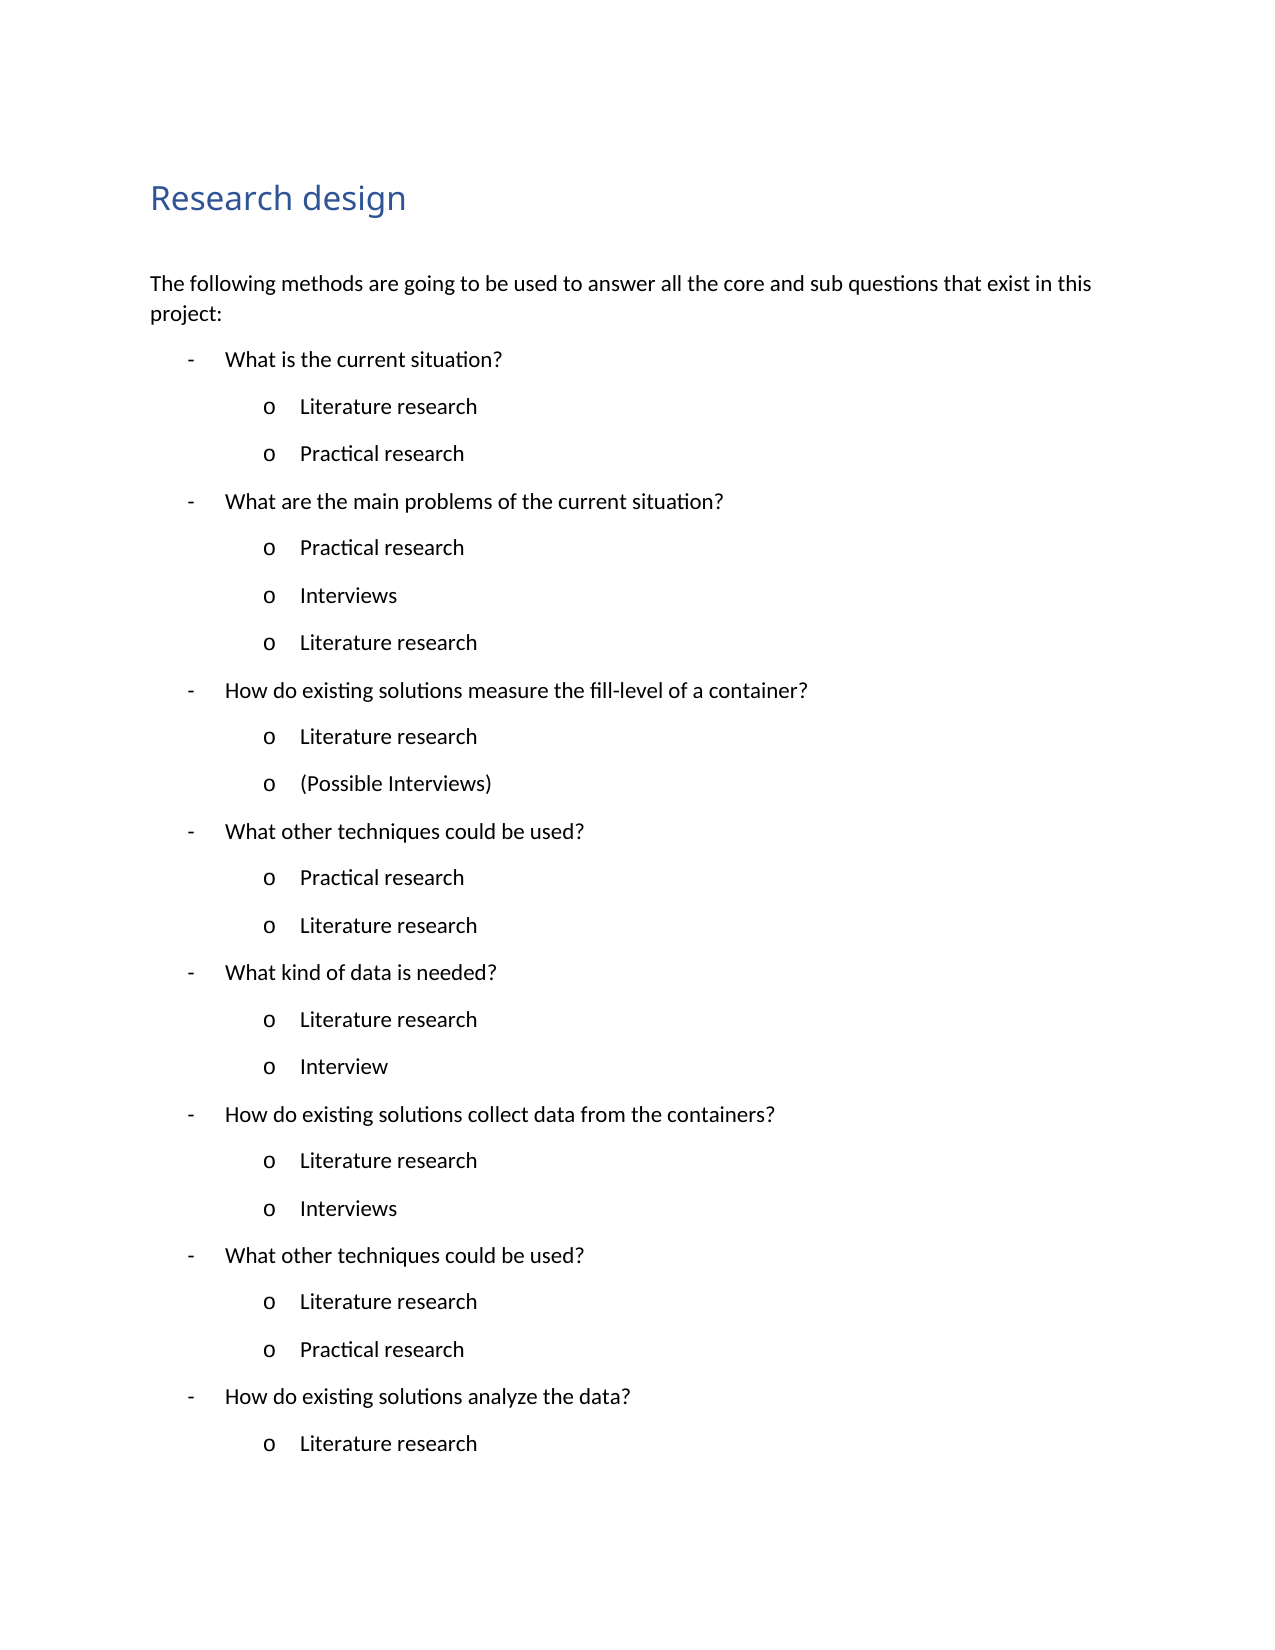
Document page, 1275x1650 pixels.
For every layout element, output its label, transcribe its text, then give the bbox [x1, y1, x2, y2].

list What kind of data is needed? [187, 958, 1125, 986]
list Literature research [262, 1429, 1125, 1458]
list Literature research [262, 1005, 1125, 1034]
list Interviews [262, 1194, 1125, 1223]
list How do existing solutions collect data from the containers? [187, 1100, 1125, 1128]
list Interview [262, 1052, 1125, 1081]
text The following methods are going to be used to answer all the core and sub questions that exist in this project: [150, 269, 1125, 327]
list What other techniques could be used? [187, 1241, 1125, 1269]
list How do existing solutions measure the fill-level of a container? [187, 676, 1125, 704]
list Literature research [262, 628, 1125, 657]
list What is the current situation? [187, 346, 1125, 373]
list Interviews [262, 581, 1125, 610]
list Practical research [262, 863, 1125, 893]
list How do existing solutions analyze the data? [187, 1382, 1125, 1411]
list Literature research [262, 392, 1125, 421]
list Practical research [262, 533, 1125, 562]
list What other techniques could be used? [187, 817, 1125, 845]
list Practical research [262, 439, 1125, 468]
list Literature research [262, 911, 1125, 940]
list Literature research [262, 1287, 1125, 1317]
list Literature research [262, 722, 1125, 751]
subtitle Research design [150, 175, 1125, 220]
list Literature research [262, 1146, 1125, 1175]
list What are the main problems of the current situation? [187, 487, 1125, 515]
list Practical research [262, 1335, 1125, 1364]
list (Possible Interviews) [262, 769, 1125, 799]
